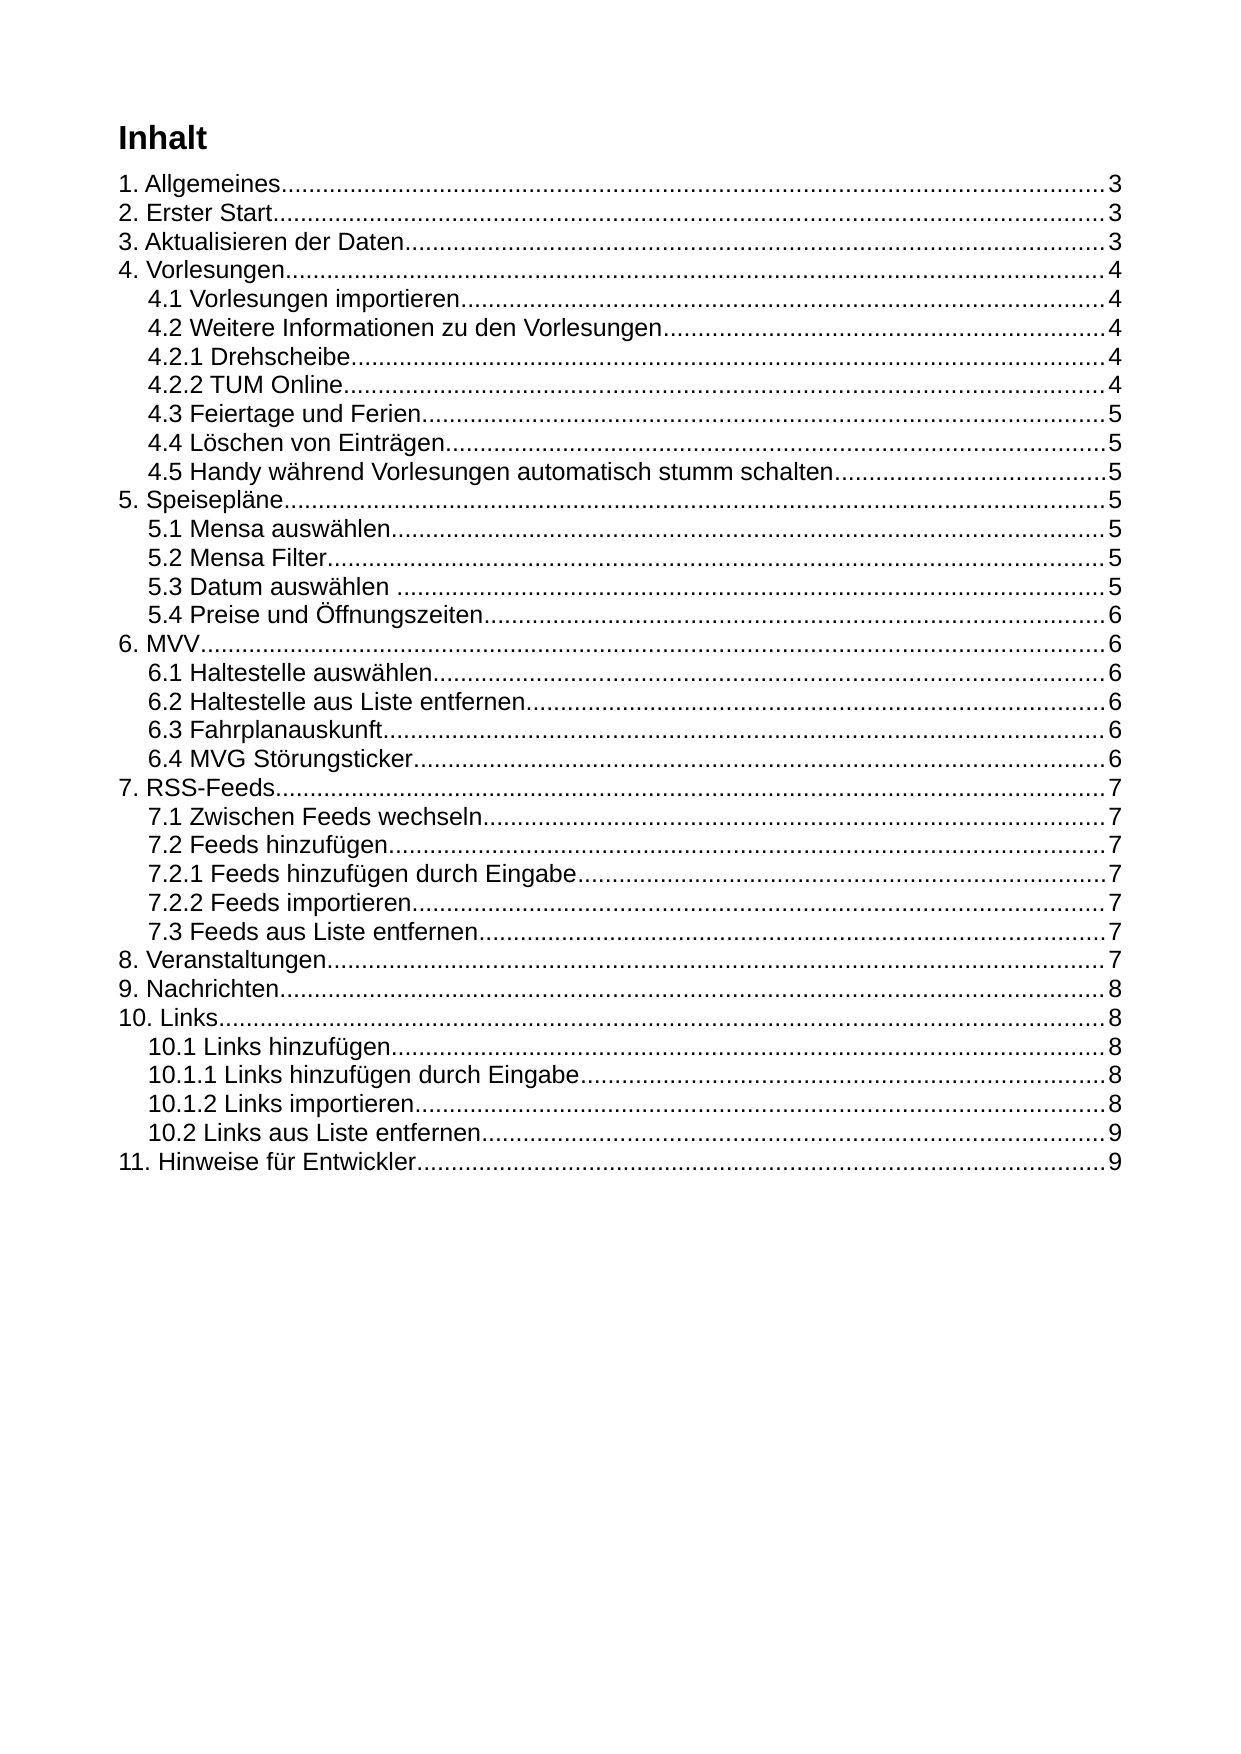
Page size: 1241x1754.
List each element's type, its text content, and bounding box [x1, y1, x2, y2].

text 7.2.1 Feeds hinzufügen durch Eingabe 7 [148, 859, 1122, 888]
text 4. Vorlesungen 4 [118, 255, 1122, 284]
text 5. Speisepläne 5 [118, 485, 1122, 514]
text 6.1 Haltestelle auswählen 6 [148, 658, 1122, 687]
text 4.2.2 TUM Online 4 [148, 370, 1122, 399]
text 10. Links 8 [118, 1003, 1122, 1032]
text 5.3 Datum auswählen 5 [148, 572, 1122, 600]
text 10.1.2 Links importieren 8 [148, 1089, 1122, 1118]
text 4.1 Vorlesungen importieren 4 [148, 284, 1122, 313]
text 4.2.1 Drehscheibe 4 [148, 342, 1122, 370]
text 10.1 Links hinzufügen 8 [148, 1032, 1122, 1060]
text 11. Hinweise für Entwickler 9 [118, 1147, 1122, 1175]
text 10.2 Links aus Liste entfernen 9 [148, 1118, 1122, 1147]
text 6.4 MVG Störungsticker 6 [148, 744, 1122, 773]
text 5.4 Preise und Öffnungszeiten 6 [148, 600, 1122, 629]
text 4.2 Weitere Informationen zu den Vorlesungen 4 [148, 313, 1122, 342]
text 7. RSS-Feeds 7 [118, 773, 1122, 802]
text 7.3 Feeds aus Liste entfernen 7 [148, 917, 1122, 945]
text 1. Allgemeines 3 [118, 169, 1122, 198]
text 8. Veranstaltungen 7 [118, 945, 1122, 974]
text 2. Erster Start 3 [118, 198, 1122, 227]
text 10.1.1 Links hinzufügen durch Eingabe 8 [148, 1060, 1122, 1089]
text 4.3 Feiertage und Ferien 5 [148, 399, 1122, 428]
text 9. Nachrichten 8 [118, 974, 1122, 1003]
text 7.1 Zwischen Feeds wechseln 7 [148, 802, 1122, 830]
text 5.1 Mensa auswählen 5 [148, 514, 1122, 543]
text 6. MVV 6 [118, 629, 1122, 658]
text 4.4 Löschen von Einträgen 5 [148, 428, 1122, 457]
text 6.2 Haltestelle aus Liste entfernen 6 [148, 687, 1122, 715]
text 4.5 Handy während Vorlesungen automatisch stumm schalten 5 [148, 457, 1122, 485]
text 3. Aktualisieren der Daten 3 [118, 227, 1122, 255]
text 5.2 Mensa Filter 5 [148, 543, 1122, 572]
subtitle Inhalt [118, 118, 1122, 157]
text 7.2.2 Feeds importieren 7 [148, 888, 1122, 917]
text 6.3 Fahrplanauskunft 6 [148, 715, 1122, 744]
text 7.2 Feeds hinzufügen 7 [148, 830, 1122, 859]
